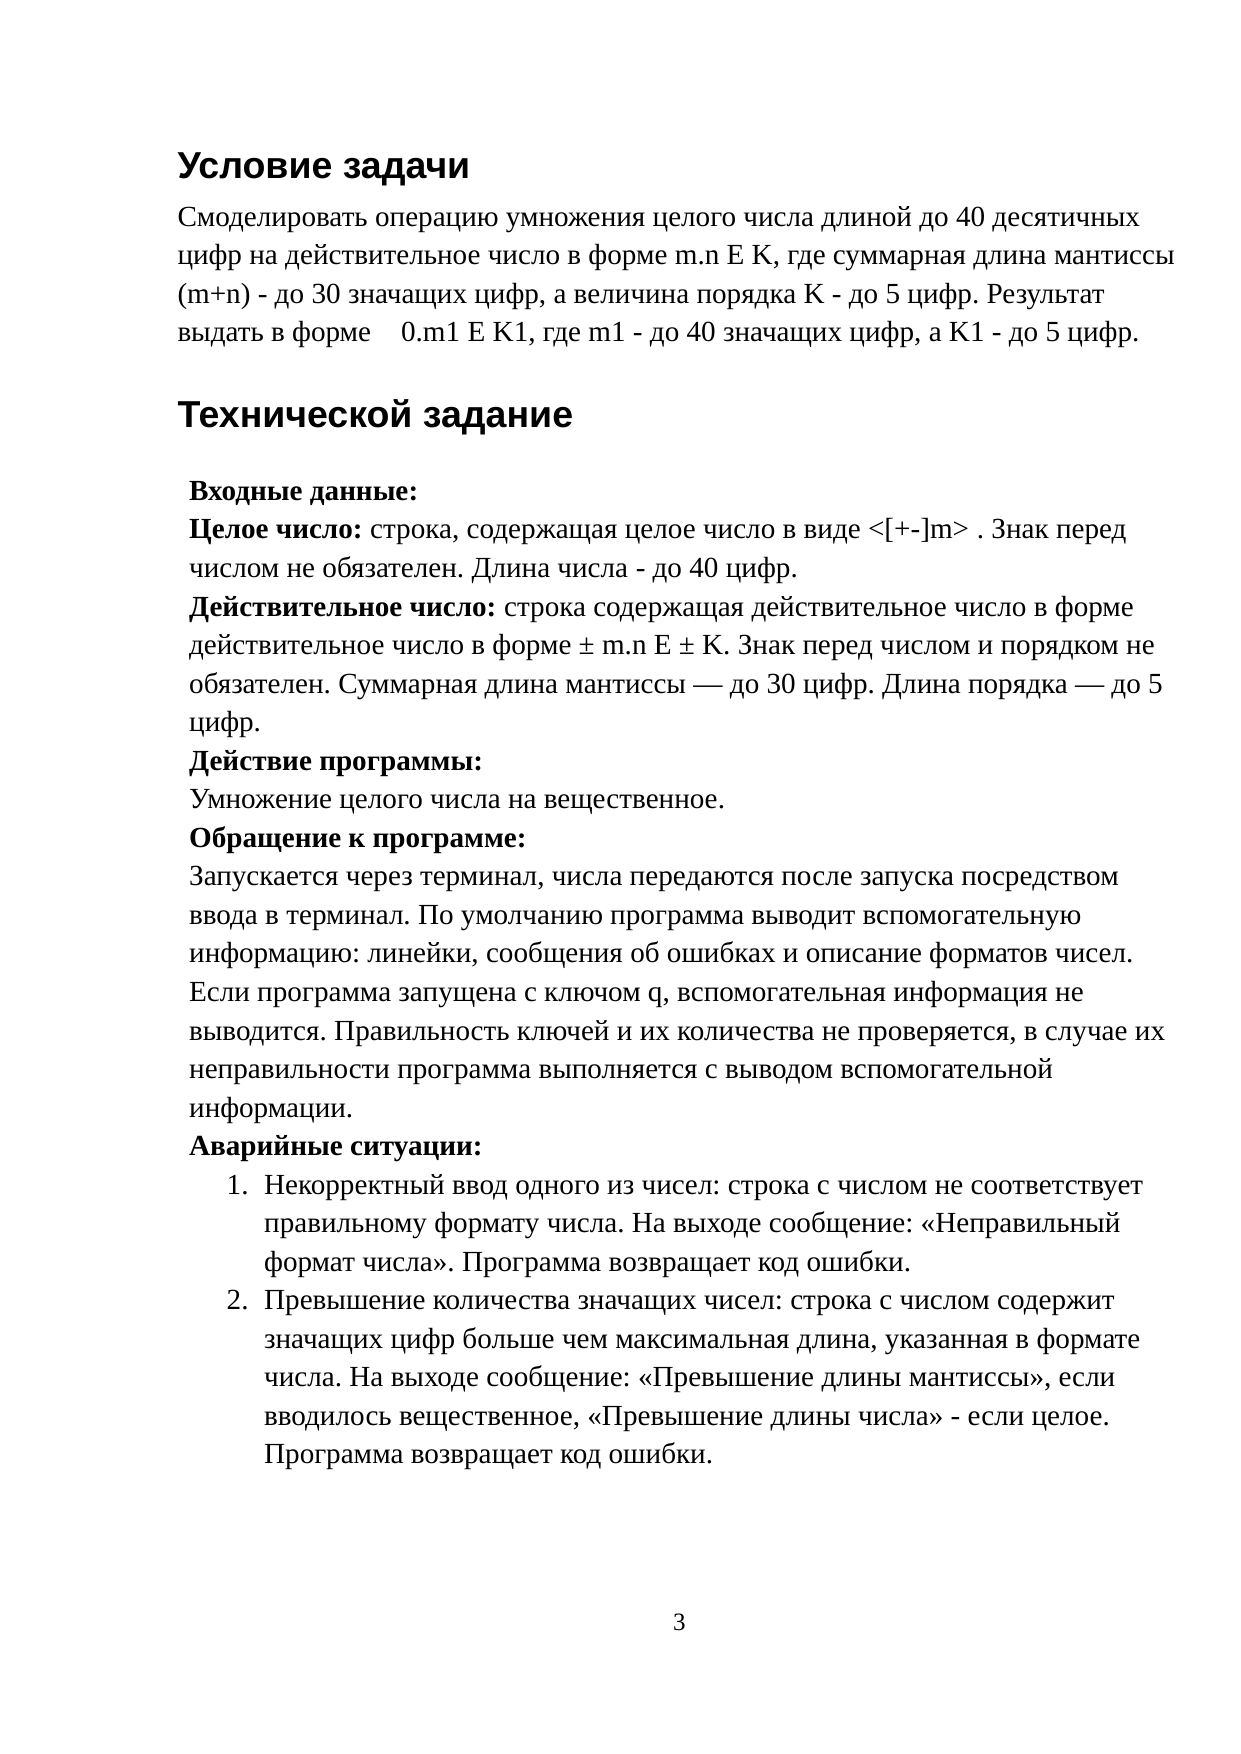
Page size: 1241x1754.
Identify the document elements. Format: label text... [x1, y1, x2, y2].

list Превышение количества значащих чисел: строка с числом содержит значащих цифр больше чем максимальная длина, указанная в формате числа. На выходе сообщение: «Превышение длины мантиссы», если вводилось вещественное, «Превышение длины числа» - если целое. Программа возвращает код ошибки. [226, 1282, 1181, 1470]
list Целое число: строка, содержащая целое число в виде <[+-]m> . Знак перед числом не обязателен. Длина числа - до 40 цифр. [189, 512, 1181, 584]
list Действие программы: [189, 743, 1181, 776]
text Смоделировать операцию умножения целого числа длиной до 40 десятичных цифр на действительное число в форме m.n Е K, где суммарная длина мантиссы (m+n) - до 30 значащих цифр, а величина порядка K - до 5 цифр. Результат выдать в форме 0.m1 Е K1, где m1 - до 40 значащих цифр, а K1 - до 5 цифр. [177, 199, 1181, 348]
list Входные данные: [189, 473, 1181, 507]
list Запускается через терминал, числа передаются после запуска посредством ввода в терминал. По умолчанию программа выводит вспомогательную информацию: линейки, сообщения об ошибках и описание форматов чисел. Если программа запущена с ключом q, вспомогательная информация не выводится. Правильность ключей и их количества не проверяется, в случае их неправильности программа выполняется с выводом вспомогательной информации. [189, 858, 1181, 1123]
list Некорректный ввод одного из чисел: строка с числом не соответствует правильному формату числа. На выходе сообщение: «Неправильный формат числа». Программа возвращает код ошибки. [226, 1167, 1181, 1277]
list Обращение к программе: [189, 820, 1181, 853]
list Аварийные ситуации: [189, 1128, 1181, 1162]
list Умножение целого числа на вещественное. [189, 781, 1181, 815]
subtitle Условие задачи [177, 143, 1181, 186]
subtitle Технической задание [177, 392, 1181, 436]
list Действительное число: строка содержащая действительное число в форме действительное число в форме ± m.n Е ± K. Знак перед числом и порядком не обязателен. Суммарная длина мантиссы — до 30 цифр. Длина порядка — до 5 цифр. [189, 589, 1181, 738]
